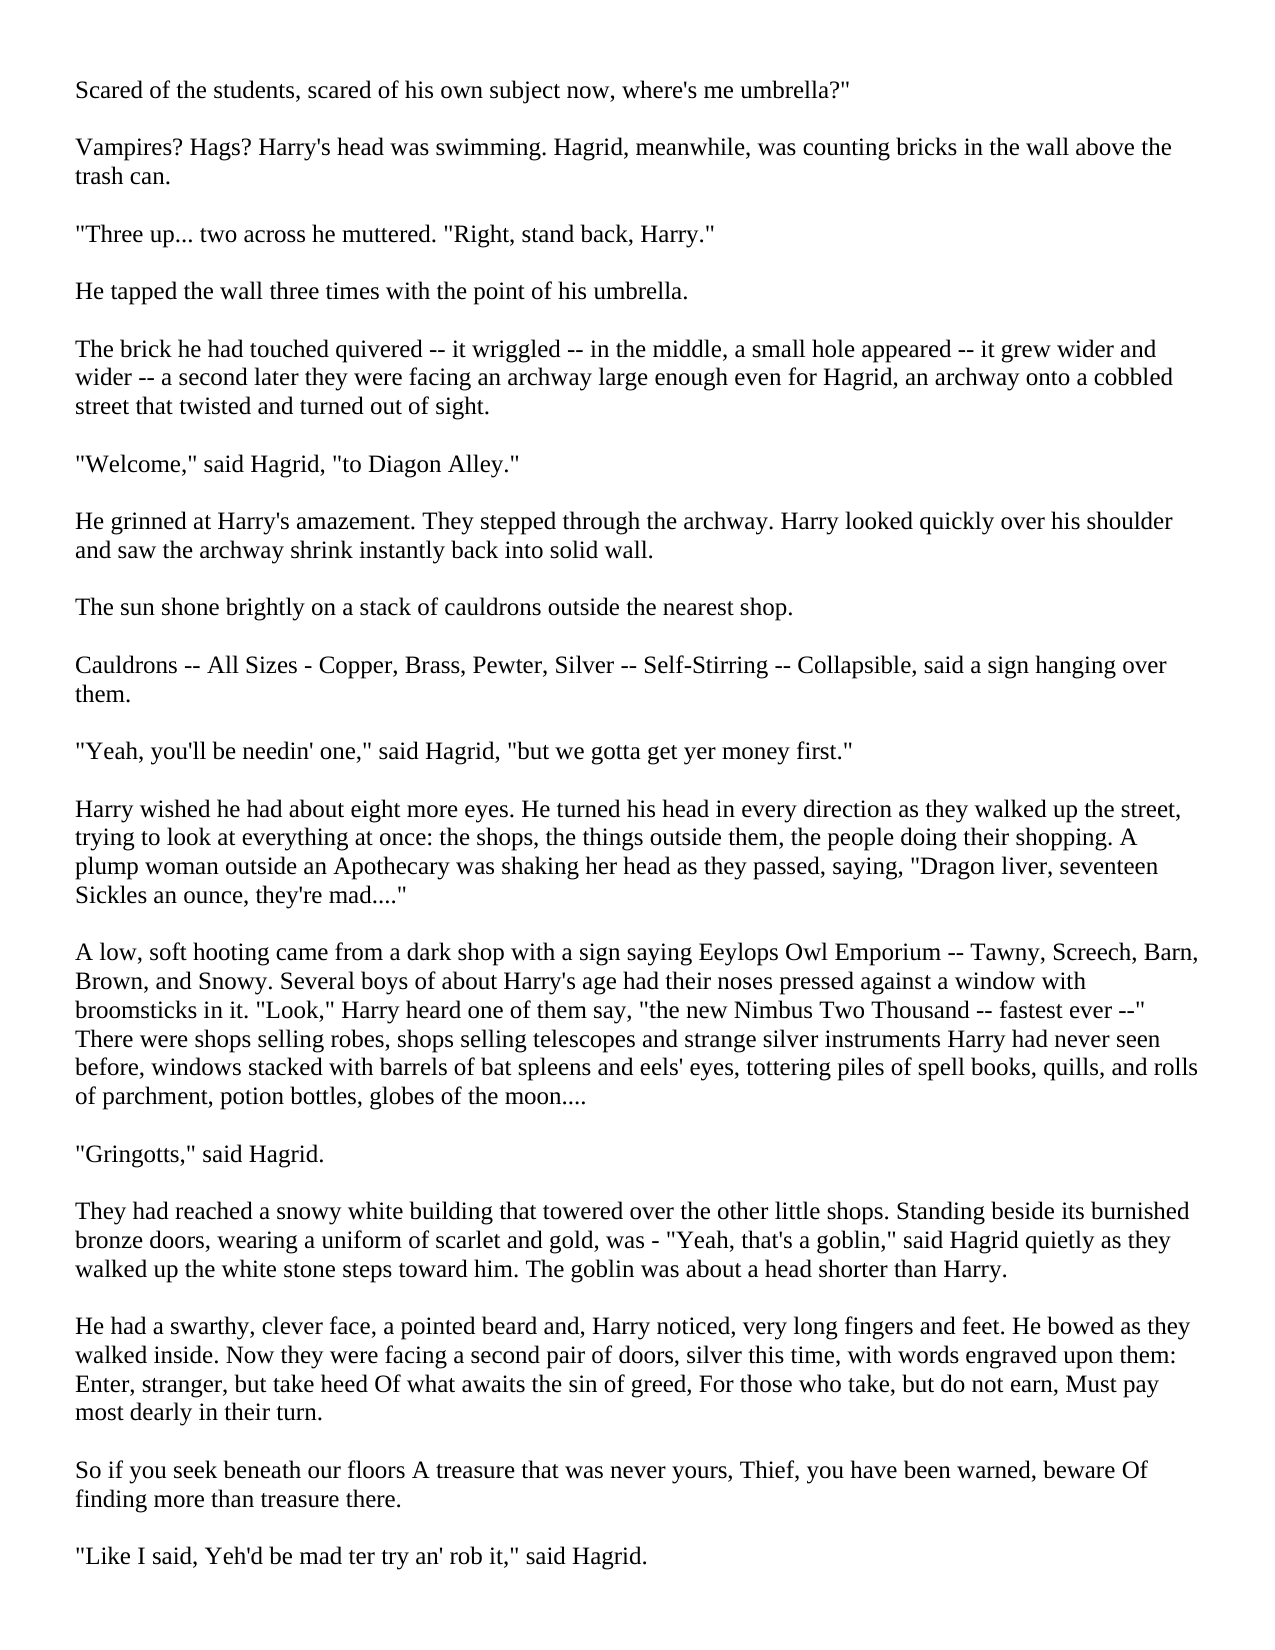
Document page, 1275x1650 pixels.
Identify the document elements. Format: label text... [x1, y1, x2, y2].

text Scared of the students, scared of his own subject now, where's me umbrella?" [75, 75, 1200, 104]
text He tapped the wall three times with the point of his umbrella. [75, 276, 1200, 305]
text Harry wished he had about eight more eyes. He turned his head in every direction as they walked up the street, trying to look at everything at once: the shops, the things outside them, the people doing their shopping. A plump woman outside an Apothecary was shaking her head as they passed, saying, "Dragon liver, seventeen Sickles an ounce, they're mad...." [75, 794, 1200, 909]
text "Like I said, Yeh'd be mad ter try an' rob it," said Hagrid. [75, 1541, 1200, 1570]
text "Welcome," said Hagrid, "to Diagon Alley." [75, 449, 1200, 477]
text Cauldrons -- All Sizes - Copper, Brass, Pewter, Silver -- Self-Stirring -- Collapsible, said a sign hanging over them. [75, 650, 1200, 707]
text A low, soft hooting came from a dark shop with a sign saying Eeylops Owl Emporium -- Tawny, Screech, Barn, Brown, and Snowy. Several boys of about Harry's age had their noses pressed against a window with broomsticks in it. "Look," Harry heard one of them say, "the new Nimbus Two Thousand -- fastest ever --" There were shops selling robes, shops selling telescopes and strange silver instruments Harry had never seen before, windows stacked with barrels of bat spleens and eels' eyes, tottering piles of spell books, quills, and rolls of parchment, potion bottles, globes of the moon.... [75, 937, 1200, 1110]
text So if you seek beneath our floors A treasure that was never yours, Thief, you have been warned, beware Of finding more than treasure there. [75, 1455, 1200, 1512]
text "Three up... two across he muttered. "Right, stand back, Harry." [75, 219, 1200, 247]
text Vampires? Hags? Harry's head was swimming. Hagrid, meanwhile, was counting bricks in the wall above the trash can. [75, 132, 1200, 190]
text They had reached a snowy white building that towered over the other little shops. Standing beside its burnished bronze doors, wearing a uniform of scarlet and gold, was - "Yeah, that's a goblin," said Hagrid quietly as they walked up the white stone steps toward him. The goblin was about a head shorter than Harry. [75, 1196, 1200, 1282]
text The brick he had touched quivered -- it wriggled -- in the middle, a small hole appeared -- it grew wider and wider -- a second later they were facing an archway large enough even for Hagrid, an archway onto a cobbled street that twisted and turned out of sight. [75, 334, 1200, 420]
text He grinned at Harry's amazement. They stepped through the archway. Harry looked quickly over his shoulder and saw the archway shrink instantly back into solid wall. [75, 506, 1200, 564]
text The sun shone brightly on a stack of cauldrons outside the nearest shop. [75, 592, 1200, 621]
text "Gringotts," said Hagrid. [75, 1139, 1200, 1167]
text He had a swarthy, clever face, a pointed beard and, Harry noticed, very long fingers and feet. He bowed as they walked inside. Now they were facing a second pair of doors, silver this time, with words engraved upon them: Enter, stranger, but take heed Of what awaits the sin of greed, For those who take, but do not earn, Must pay most dearly in their turn. [75, 1311, 1200, 1426]
text "Yeah, you'll be needin' one," said Hagrid, "but we gotta get yer money first." [75, 736, 1200, 765]
